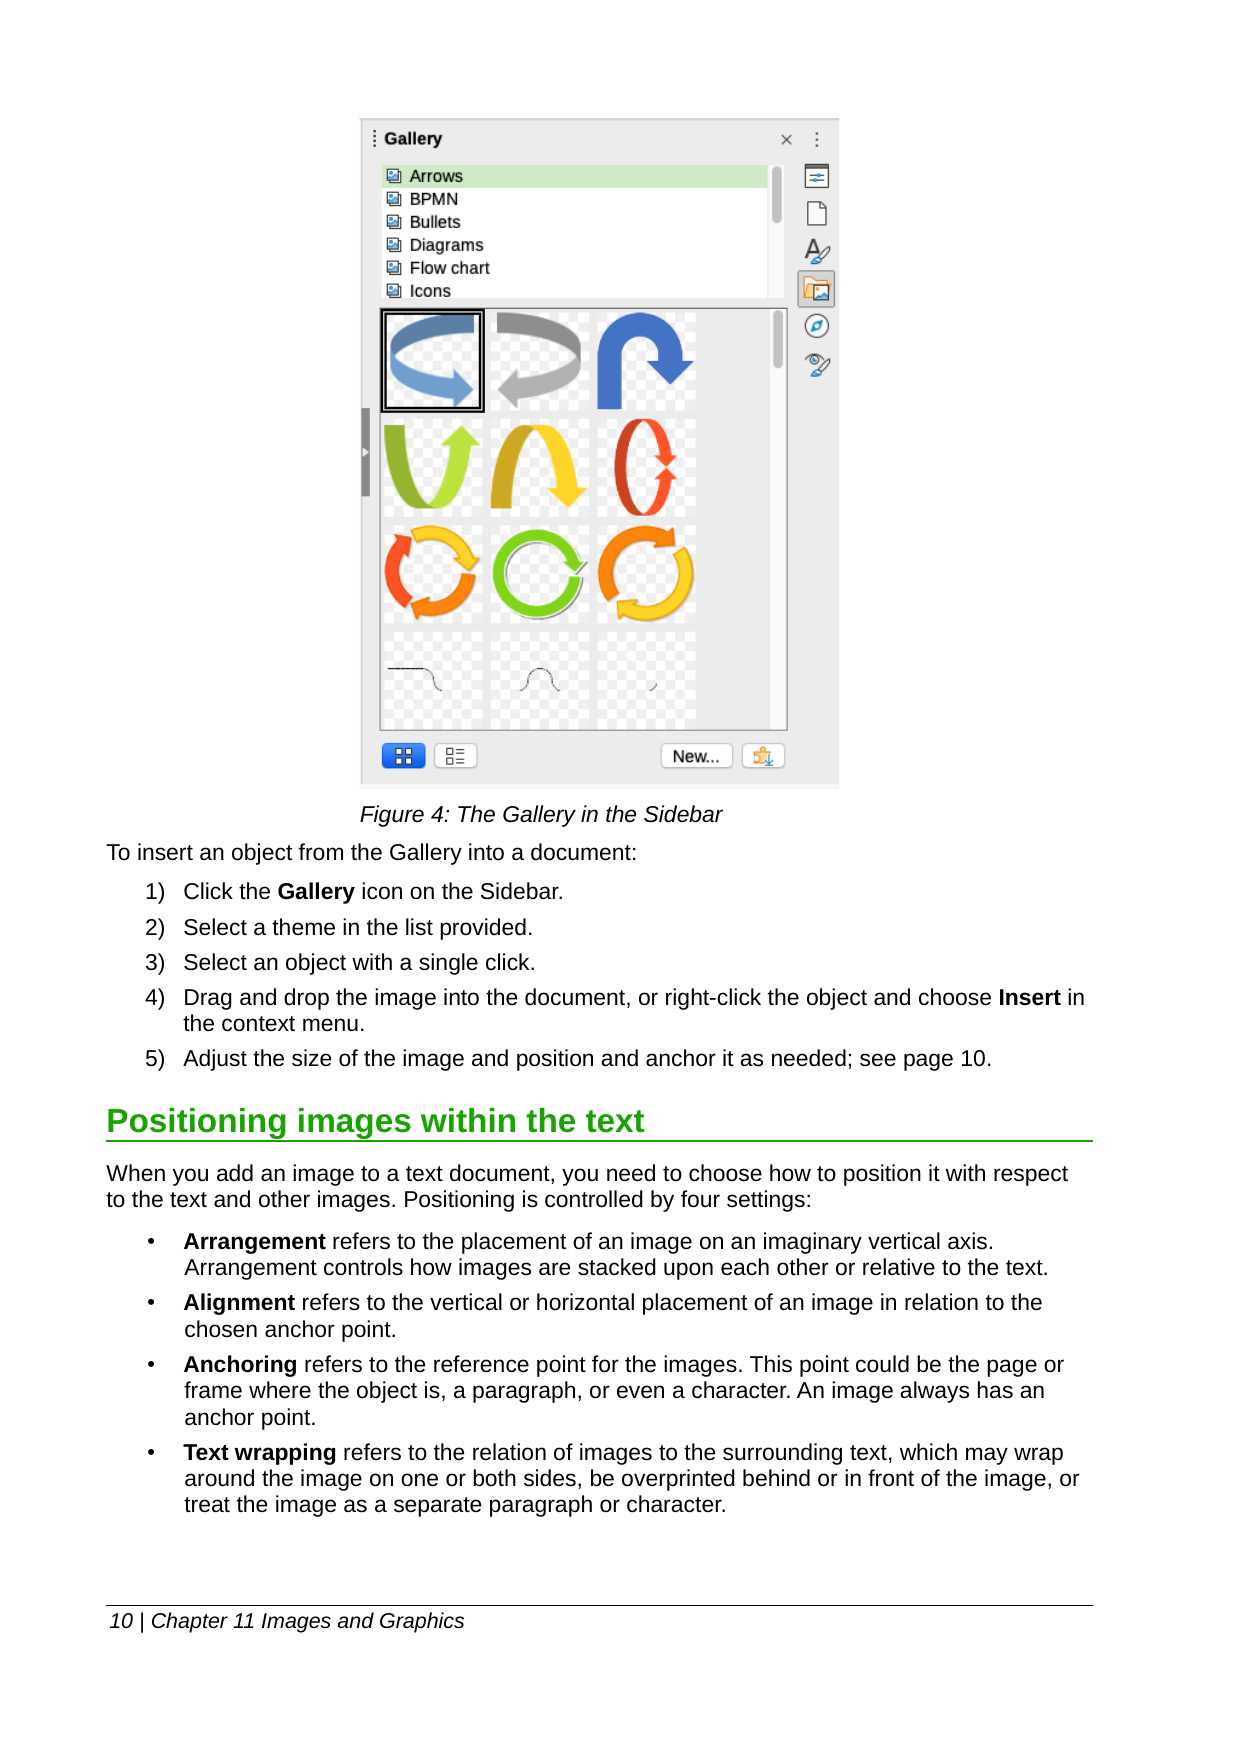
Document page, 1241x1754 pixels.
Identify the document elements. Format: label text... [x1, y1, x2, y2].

list To insert an object from the Gallery into a document: [106, 839, 1093, 866]
list Text wrapping refers to the relation of images to the surrounding text, which may wrap around the image on one or both sides, be overprinted behind or in front of the image, or treat the image as a separate paragraph or character. [144, 1436, 1093, 1521]
list Anchoring refers to the reference point for the images. This point could be the page or frame where the object is, a paragraph, or even a character. An image always has an anchor point. [144, 1348, 1093, 1430]
list Select an object with a single click. [165, 949, 1093, 975]
list Alignment refers to the vertical or horizontal placement of an image in relation to the chosen anchor point. [144, 1286, 1093, 1342]
subtitle Positioning images within the text [106, 1101, 1093, 1140]
text When you add an image to a text document, you need to choose how to position it with respect to the text and other images. Positioning is controlled by four settings: [106, 1159, 1093, 1212]
list Click the Gallery icon on the Sidebar. [165, 878, 1093, 904]
picture [359, 118, 840, 789]
text Figure 4: The Gallery in the Sidebar [359, 801, 839, 827]
list Arrangement refers to the placement of an image on an imaginary vertical axis. Arrangement controls how images are stacked upon each other or relative to the text. [144, 1225, 1093, 1280]
list Adjust the size of the image and position and anchor it as needed; see page 10. [165, 1045, 1093, 1072]
list Select a theme in the list provided. [165, 913, 1093, 940]
list Drag and drop the image into the document, or right-click the object and choose Insert in the context menu. [165, 984, 1093, 1037]
